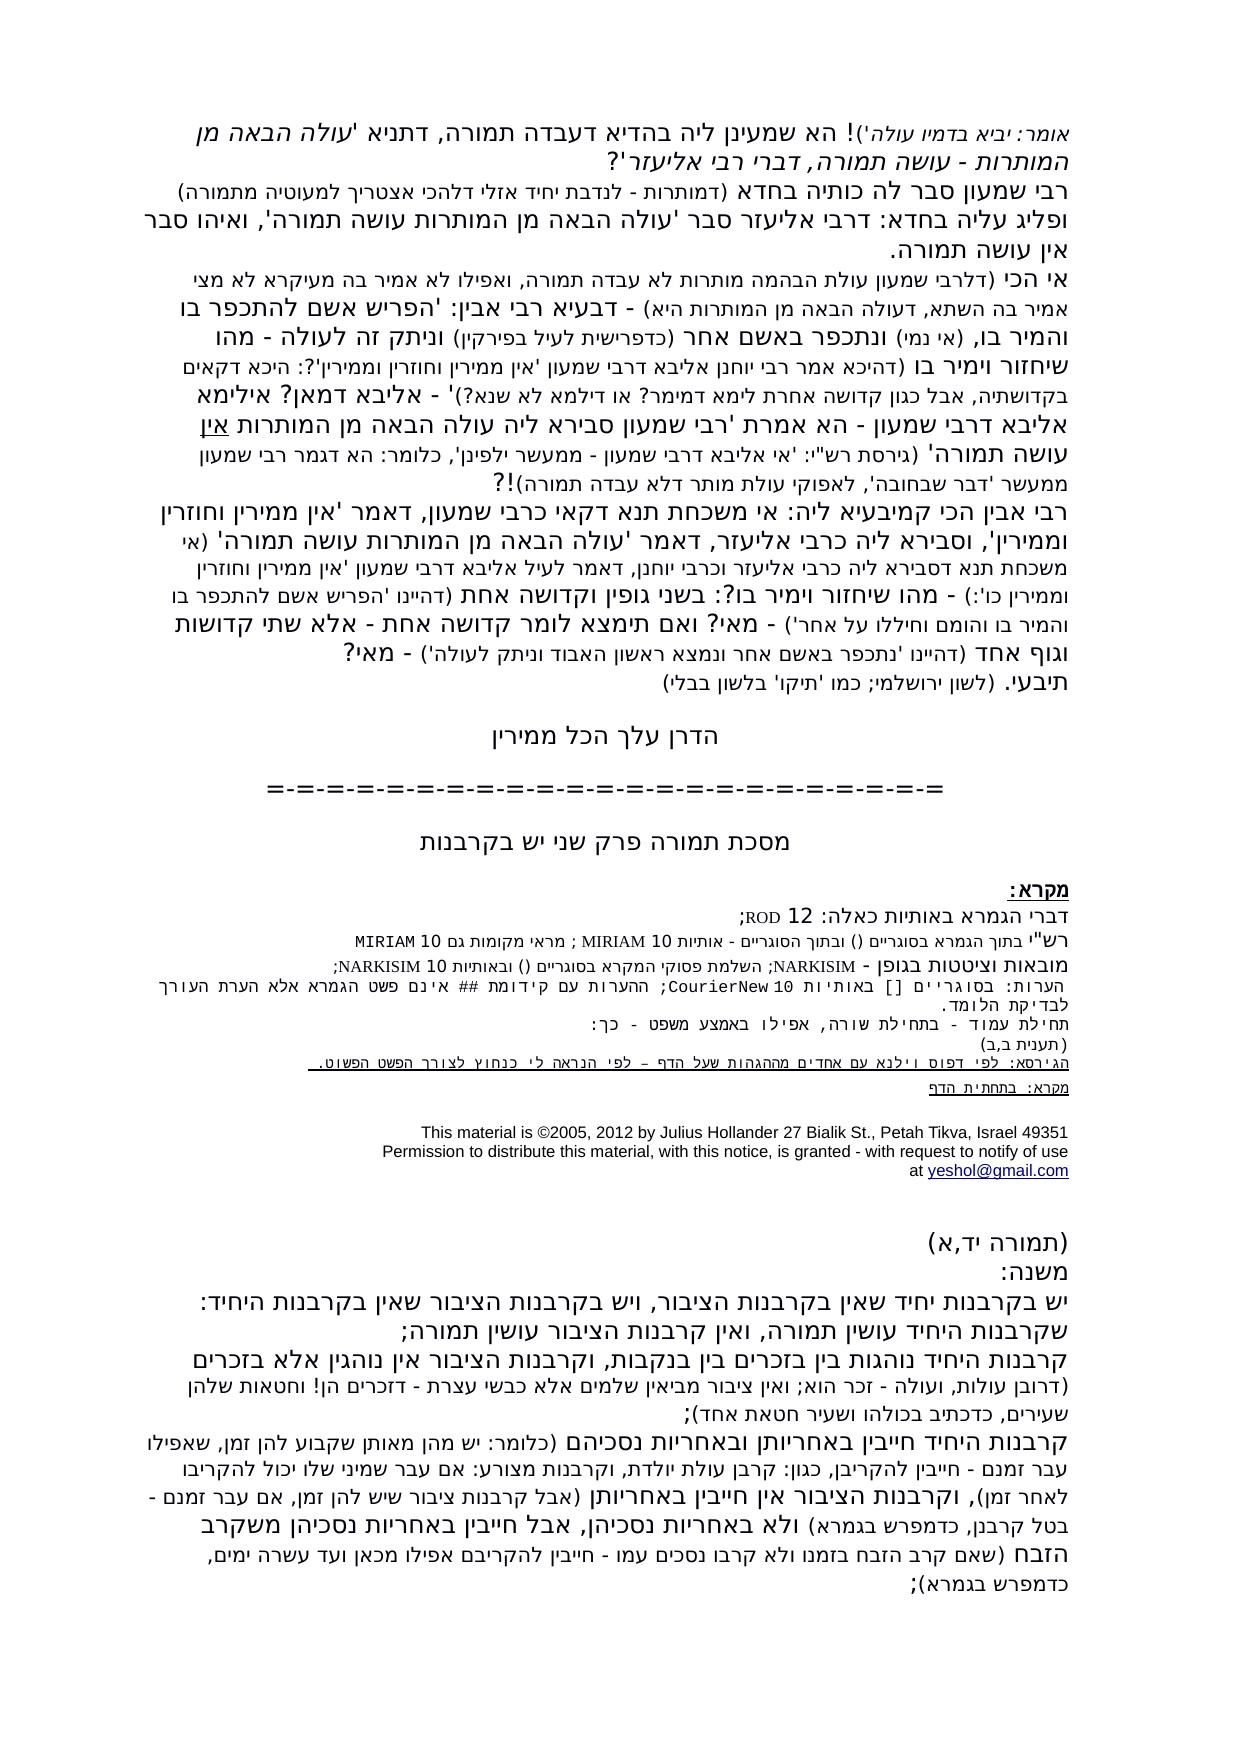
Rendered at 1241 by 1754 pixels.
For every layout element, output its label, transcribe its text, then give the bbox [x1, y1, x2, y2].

text מקרא: [142, 881, 1069, 904]
text משנה: [142, 1257, 1069, 1287]
text יש בקרבנות יחיד שאין בקרבנות הציבור, ויש בקרבנות הציבור שאין בקרבנות היחיד: [142, 1287, 1069, 1316]
text אומר: יביא בדמיו עולה')! הא שמעינן ליה בהדיא דעבדה תמורה, דתניא 'עולה הבאה מן המותרות - עושה תמורה, דברי רבי אליעזר'? [142, 118, 1069, 176]
text שקרבנות היחיד עושין תמורה, ואין קרבנות הציבור עושין תמורה; [142, 1316, 1069, 1345]
text רבי אבין הכי קמיבעיא ליה: אי משכחת תנא דקאי כרבי שמעון, דאמר 'אין ממירין וחוזרין וממירין', וסבירא ליה כרבי אליעזר, דאמר 'עולה הבאה מן המותרות עושה תמורה' (אי משכחת תנא דסבירא ליה כרבי אליעזר וכרבי יוחנן, דאמר לעיל אליבא דרבי שמעון 'אין ממירין וחוזרין וממירין כו':) - מהו שיחזור וימיר בו?: בשני גופין וקדושה אחת (דהיינו 'הפריש אשם להתכפר בו והמיר בו והומם וחיללו על אחר') - מאי? ואם תימצא לומר קדושה אחת - אלא שתי קדושות וגוף אחד (דהיינו 'נתכפר באשם אחר ונמצא ראשון האבוד וניתק לעולה') - מאי? [142, 497, 1069, 667]
text הדרן עלך הכל ממירין [142, 721, 1069, 750]
text מקרא: בתחתית הדף [142, 1072, 1069, 1097]
text רש"י בתוך הגמרא בסוגריים () ובתוך הסוגריים - אותיות 10 MIRIAM ; מראי מקומות גם 10 MIRIAM [142, 928, 1069, 953]
text הגירסא: לפי דפוס וילנא עם אחדים מההגהות שעל הדף – לפי הנראה לי כנחוץ לצורך הפשט הפשוט. [142, 1056, 1069, 1072]
text קרבנות היחיד חייבין באחריותן ובאחריות נסכיהם (כלומר: יש מהן מאותן שקבוע להן זמן, שאפילו עבר זמנם - חייבין להקריבן, כגון: קרבן עולת יולדת, וקרבנות מצורע: אם עבר שמיני שלו יכול להקריבו לאחר זמן), וקרבנות הציבור אין חייבין באחריותן (אבל קרבנות ציבור שיש להן זמן, אם עבר זמנם - בטל קרבנן, כדמפרש בגמרא) ולא באחריות נסכיהן, אבל חייבין באחריות נסכיהן משקרב הזבח (שאם קרב הזבח בזמנו ולא קרבו נסכים עמו - חייבין להקריבם אפילו מכאן ועד עשרה ימים, כדמפרש בגמרא); [142, 1428, 1069, 1598]
text מובאות וציטטות בגופן - NARKISIM; השלמת פסוקי המקרא בסוגריים () ובאותיות 10 NARKISIM; [142, 953, 1069, 977]
text (תענית ב,ב) [142, 1035, 1069, 1056]
text קרבנות היחיד נוהגות בין בזכרים בין בנקבות, וקרבנות הציבור אין נוהגין אלא בזכרים (דרובן עולות, ועולה - זכר הוא; ואין ציבור מביאין שלמים אלא כבשי עצרת - דזכרים הן! וחטאות שלהן שעירים, כדכתיב בכולהו ושעיר חטאת אחד); [142, 1345, 1069, 1428]
text הערות: בסוגריים [] באותיות 10 CourierNew; ההערות עם קידומת ## אינם פשט הגמרא אלא הערת העורך לבדיקת הלומד. [142, 977, 1069, 1016]
text מסכת תמורה פרק שני יש בקרבנות [142, 827, 1069, 856]
text רבי שמעון סבר לה כותיה בחדא (דמותרות - לנדבת יחיד אזלי דלהכי אצטריך למעוטיה מתמורה) ופליג עליה בחדא: דרבי אליעזר סבר 'עולה הבאה מן המותרות עושה תמורה', ואיהו סבר אין עושה תמורה. [142, 176, 1069, 264]
text תחילת עמוד - בתחילת שורה, אפילו באמצע משפט - כך: [142, 1016, 1069, 1035]
text Permission to distribute this material, with this notice, is granted - with request to notify of use at yeshol@gmail.com [142, 1142, 1069, 1180]
text (תמורה יד,א) [142, 1228, 1069, 1257]
text דברי הגמרא באותיות כאלה: 12 ROD; [142, 904, 1069, 928]
text אי הכי (דלרבי שמעון עולת הבהמה מותרות לא עבדה תמורה, ואפילו לא אמיר בה מעיקרא לא מצי אמיר בה השתא, דעולה הבאה מן המותרות היא) - דבעיא רבי אבין: 'הפריש אשם להתכפר בו והמיר בו, (אי נמי) ונתכפר באשם אחר (כדפרישית לעיל בפירקין) וניתק זה לעולה - מהו שיחזור וימיר בו (דהיכא אמר רבי יוחנן אליבא דרבי שמעון 'אין ממירין וחוזרין וממירין'?: היכא דקאים בקדושתיה, אבל כגון קדושה אחרת לימא דמימר? או דילמא לא שנא?)' - אליבא דמאן? אילימא אליבא דרבי שמעון - הא אמרת 'רבי שמעון סבירא ליה עולה הבאה מן המותרות אין עושה תמורה' (גירסת רש"י: 'אי אליבא דרבי שמעון - ממעשר ילפינן', כלומר: הא דגמר רבי שמעון ממעשר 'דבר שבחובה', לאפוקי עולת מותר דלא עבדה תמורה)!? [142, 264, 1069, 497]
text =-=-=-=-=-=-=-=-=-=-=-=-=-=-=-=-=-=-=-=-=-=-= [142, 774, 1069, 803]
text This material is ©2005, 2012 by Julius Hollander 27 Bialik St., Petah Tikva, Israel 49351 [142, 1122, 1069, 1142]
text תיבעי. (לשון ירושלמי; כמו 'תיקו' בלשון בבלי) [142, 667, 1069, 697]
